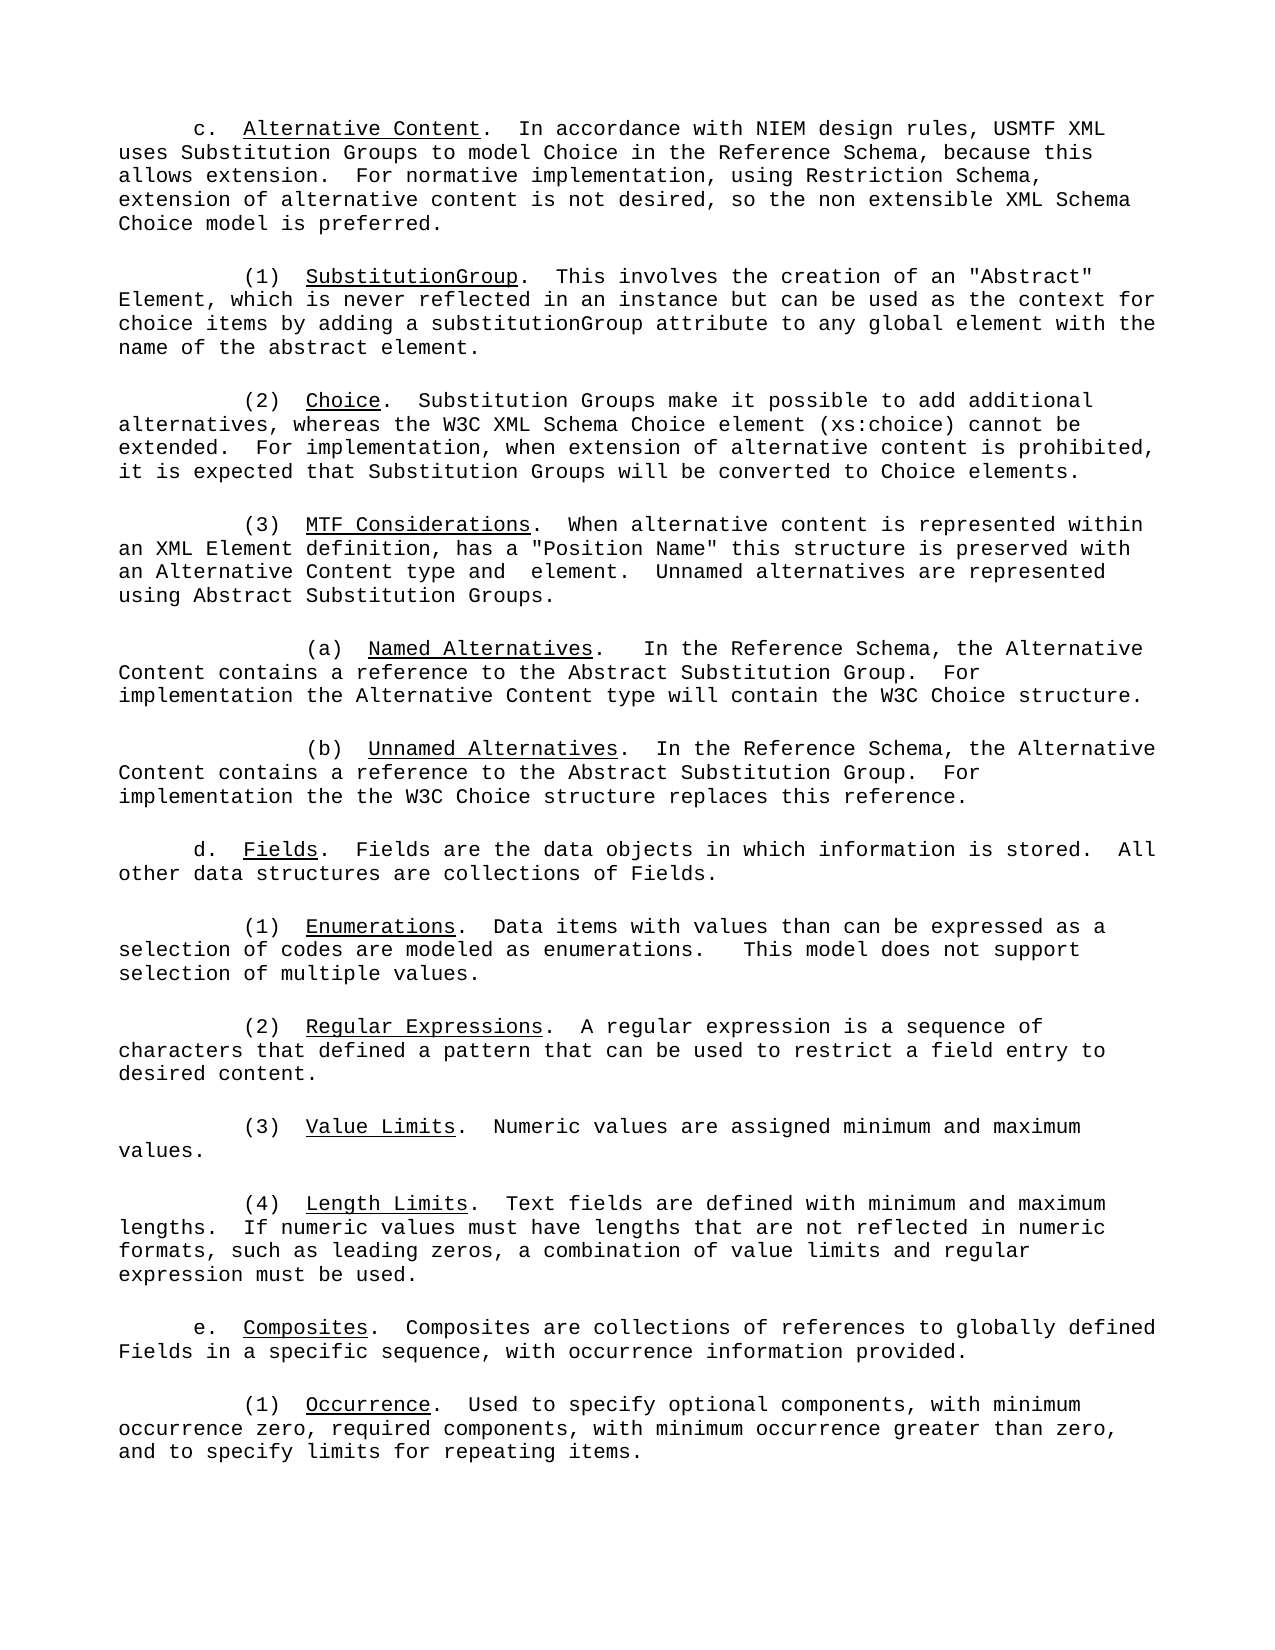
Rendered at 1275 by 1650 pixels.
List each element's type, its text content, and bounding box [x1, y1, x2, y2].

text (3) MTF Considerations. When alternative content is represented within an XML Element definition, has a "Position Name" this structure is preserved with an Alternative Content type and element. Unnamed alternatives are represented using Abstract Substitution Groups. [118, 514, 1157, 608]
text (2) Regular Expressions. A regular expression is a sequence of characters that defined a pattern that can be used to restrict a field entry to desired content. [118, 1016, 1157, 1087]
text e. Composites. Composites are collections of references to globally defined Fields in a specific sequence, with occurrence information provided. [118, 1317, 1157, 1364]
text (2) Choice. Substitution Groups make it possible to add additional alternatives, whereas the W3C XML Schema Choice element (xs:choice) cannot be extended. For implementation, when extension of alternative content is prohibited, it is expected that Substitution Groups will be converted to Choice elements. [118, 390, 1157, 484]
text (b) Unnamed Alternatives. In the Reference Schema, the Alternative Content contains a reference to the Abstract Substitution Group. For implementation the the W3C Choice structure replaces this reference. [118, 738, 1157, 809]
text (1) SubstitutionGroup. This involves the creation of an "Abstract" Element, which is never reflected in an instance but can be used as the context for choice items by adding a substitutionGroup attribute to any global element with the name of the abstract element. [118, 266, 1157, 360]
text (1) Occurrence. Used to specify optional components, with minimum occurrence zero, required components, with minimum occurrence greater than zero, and to specify limits for repeating items. [118, 1394, 1157, 1465]
text d. Fields. Fields are the data objects in which information is stored. All other data structures are collections of Fields. [118, 839, 1157, 886]
text (3) Value Limits. Numeric values are assigned minimum and maximum values. [118, 1116, 1157, 1164]
text (4) Length Limits. Text fields are defined with minimum and maximum lengths. If numeric values must have lengths that are not reflected in numeric formats, such as leading zeros, a combination of value limits and regular expression must be used. [118, 1193, 1157, 1288]
text (1) Enumerations. Data items with values than can be expressed as a selection of codes are modeled as enumerations. This model does not support selection of multiple values. [118, 916, 1157, 987]
text (a) Named Alternatives. In the Reference Schema, the Alternative Content contains a reference to the Abstract Substitution Group. For implementation the Alternative Content type will contain the W3C Choice structure. [118, 638, 1157, 709]
text c. Alternative Content. In accordance with NIEM design rules, USMTF XML uses Substitution Groups to model Choice in the Reference Schema, because this allows extension. For normative implementation, using Restriction Schema, extension of alternative content is not desired, so the non extensible XML Schema Choice model is preferred. [118, 118, 1157, 236]
